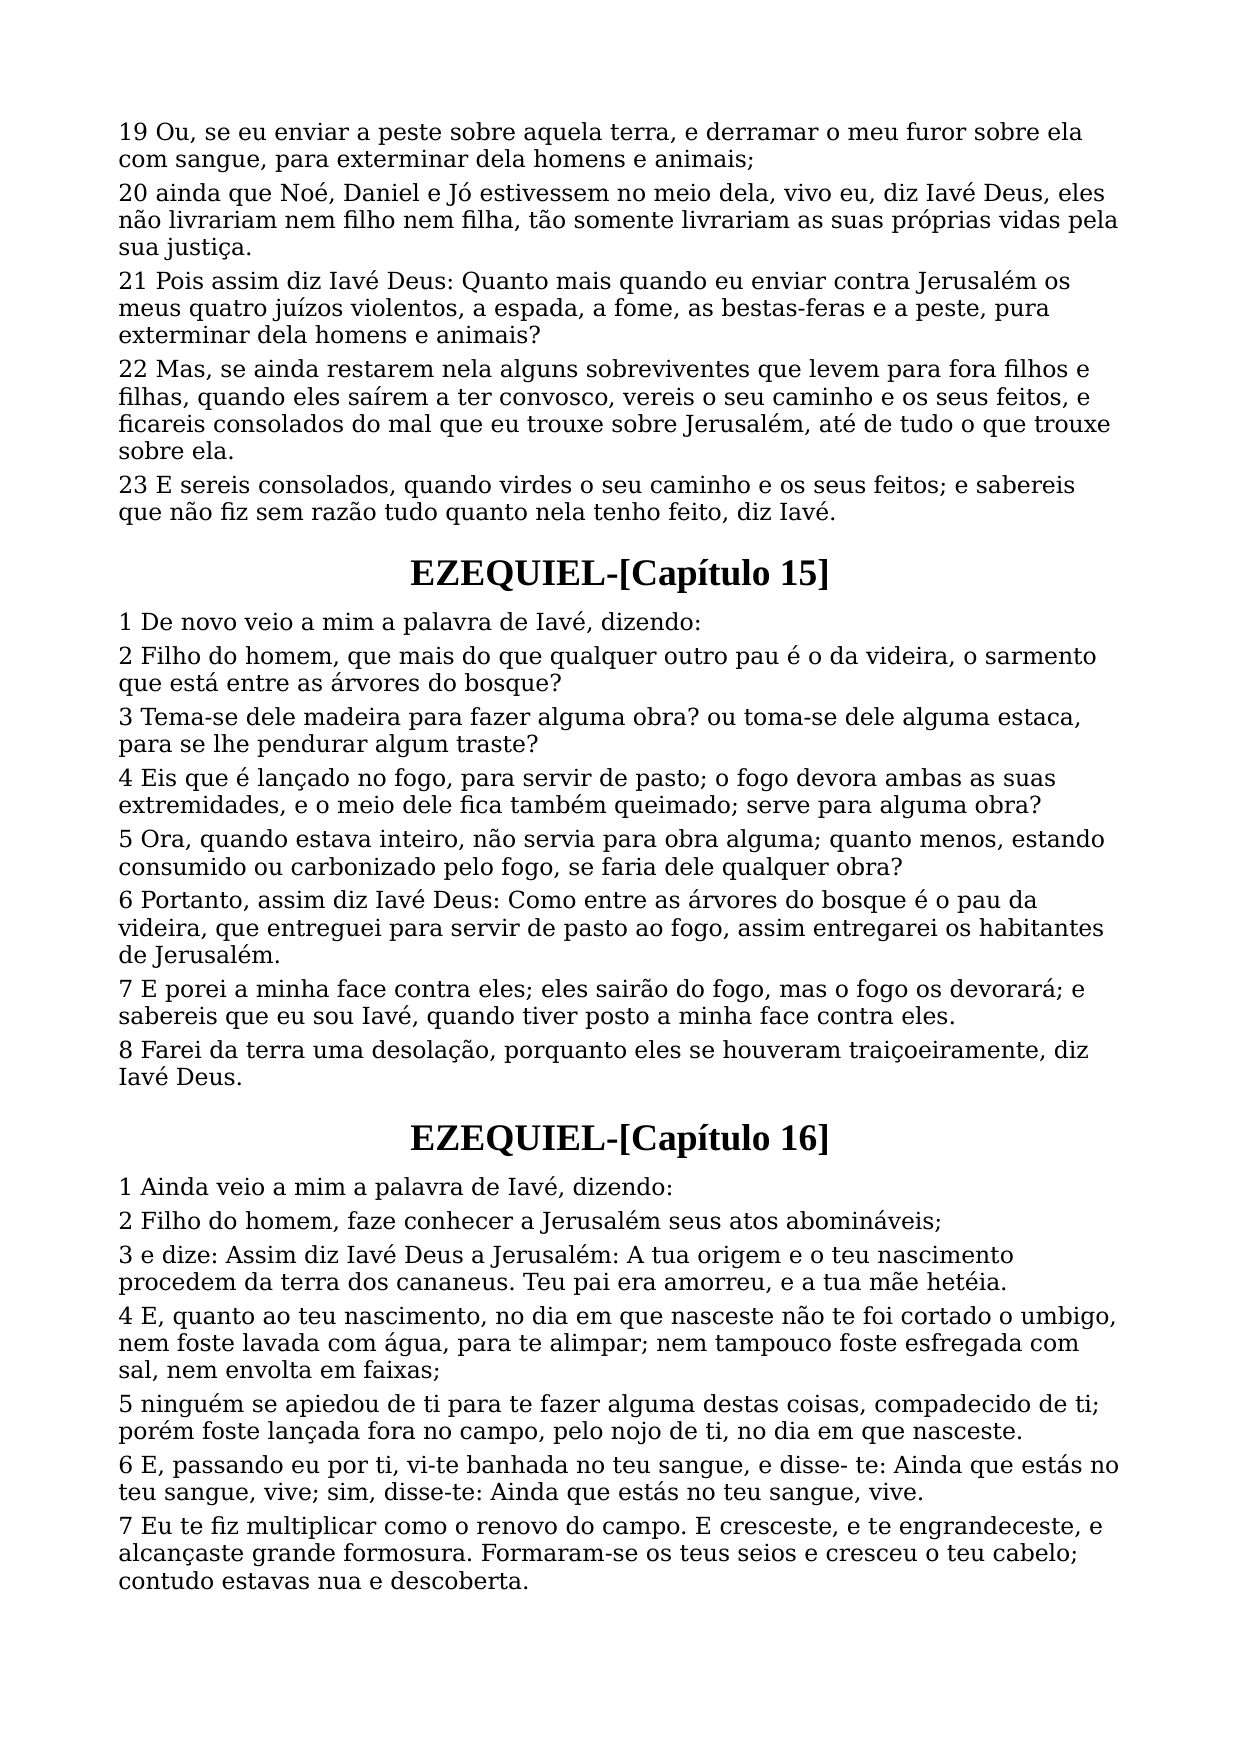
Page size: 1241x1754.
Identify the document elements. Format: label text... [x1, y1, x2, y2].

text 2 Filho do homem, faze conhecer a Jerusalém seus atos abomináveis; [118, 1207, 1122, 1235]
subtitle EZEQUIEL-[Capítulo 15] [118, 550, 1122, 593]
text 20 ainda que Noé, Daniel e Jó estivessem no meio dela, vivo eu, diz Iavé Deus, eles não livrariam nem filho nem filha, tão somente livrariam as suas próprias vidas pela sua justiça. [118, 179, 1122, 261]
text 22 Mas, se ainda restarem nela alguns sobreviventes que levem para fora filhos e filhas, quando eles saírem a ter convosco, vereis o seu caminho e os seus feitos, e ficareis consolados do mal que eu trouxe sobre Jerusalém, até de tudo o que trouxe sobre ela. [118, 356, 1122, 465]
text 1 Ainda veio a mim a palavra de Iavé, dizendo: [118, 1174, 1122, 1201]
text 7 E porei a minha face contra eles; eles sairão do fogo, mas o fogo os devorará; e sabereis que eu sou Iavé, quando tiver posto a minha face contra eles. [118, 975, 1122, 1030]
text 4 Eis que é lançado no fogo, para servir de pasto; o fogo devora ambas as suas extremidades, e o meio dele fica também queimado; serve para alguma obra? [118, 765, 1122, 819]
text 2 Filho do homem, que mais do que qualquer outro pau é o da videira, o sarmento que está entre as árvores do bosque? [118, 643, 1122, 697]
text 5 Ora, quando estava inteiro, não servia para obra alguma; quanto menos, estando consumido ou carbonizado pelo fogo, se faria dele qualquer obra? [118, 826, 1122, 880]
text 7 Eu te fiz multiplicar como o renovo do campo. E cresceste, e te engrandeceste, e alcançaste grande formosura. Formaram-se os teus seios e cresceu o teu cabelo; contudo estavas nua e descoberta. [118, 1513, 1122, 1594]
text 3 e dize: Assim diz Iavé Deus a Jerusalém: A tua origem e o teu nascimento procedem da terra dos cananeus. Teu pai era amorreu, e a tua mãe hetéia. [118, 1241, 1122, 1296]
text 23 E sereis consolados, quando virdes o seu caminho e os seus feitos; e sabereis que não fiz sem razão tudo quanto nela tenho feito, diz Iavé. [118, 471, 1122, 526]
subtitle EZEQUIEL-[Capítulo 16] [118, 1115, 1122, 1158]
text 21 Pois assim diz Iavé Deus: Quanto mais quando eu enviar contra Jerusalém os meus quatro juízos violentos, a espada, a fome, as bestas-feras e a peste, pura exterminar dela homens e animais? [118, 267, 1122, 349]
text 8 Farei da terra uma desolação, porquanto eles se houveram traiçoeiramente, diz Iavé Deus. [118, 1036, 1122, 1091]
text 3 Tema-se dele madeira para fazer alguma obra? ou toma-se dele alguma estaca, para se lhe pendurar algum traste? [118, 704, 1122, 758]
text 19 Ou, se eu enviar a peste sobre aquela terra, e derramar o meu furor sobre ela com sangue, para exterminar dela homens e animais; [118, 118, 1122, 173]
text 1 De novo veio a mim a palavra de Iavé, dizendo: [118, 609, 1122, 636]
text 6 Portanto, assim diz Iavé Deus: Como entre as árvores do bosque é o pau da videira, que entreguei para servir de pasto ao fogo, assim entregarei os habitantes de Jerusalém. [118, 887, 1122, 969]
text 6 E, passando eu por ti, vi-te banhada no teu sangue, e disse- te: Ainda que estás no teu sangue, vive; sim, disse-te: Ainda que estás no teu sangue, vive. [118, 1452, 1122, 1506]
text 5 ninguém se apiedou de ti para te fazer alguma destas coisas, compadecido de ti; porém foste lançada fora no campo, pelo nojo de ti, no dia em que nasceste. [118, 1391, 1122, 1445]
text 4 E, quanto ao teu nascimento, no dia em que nasceste não te foi cortado o umbigo, nem foste lavada com água, para te alimpar; nem tampouco foste esfregada com sal, nem envolta em faixas; [118, 1302, 1122, 1384]
